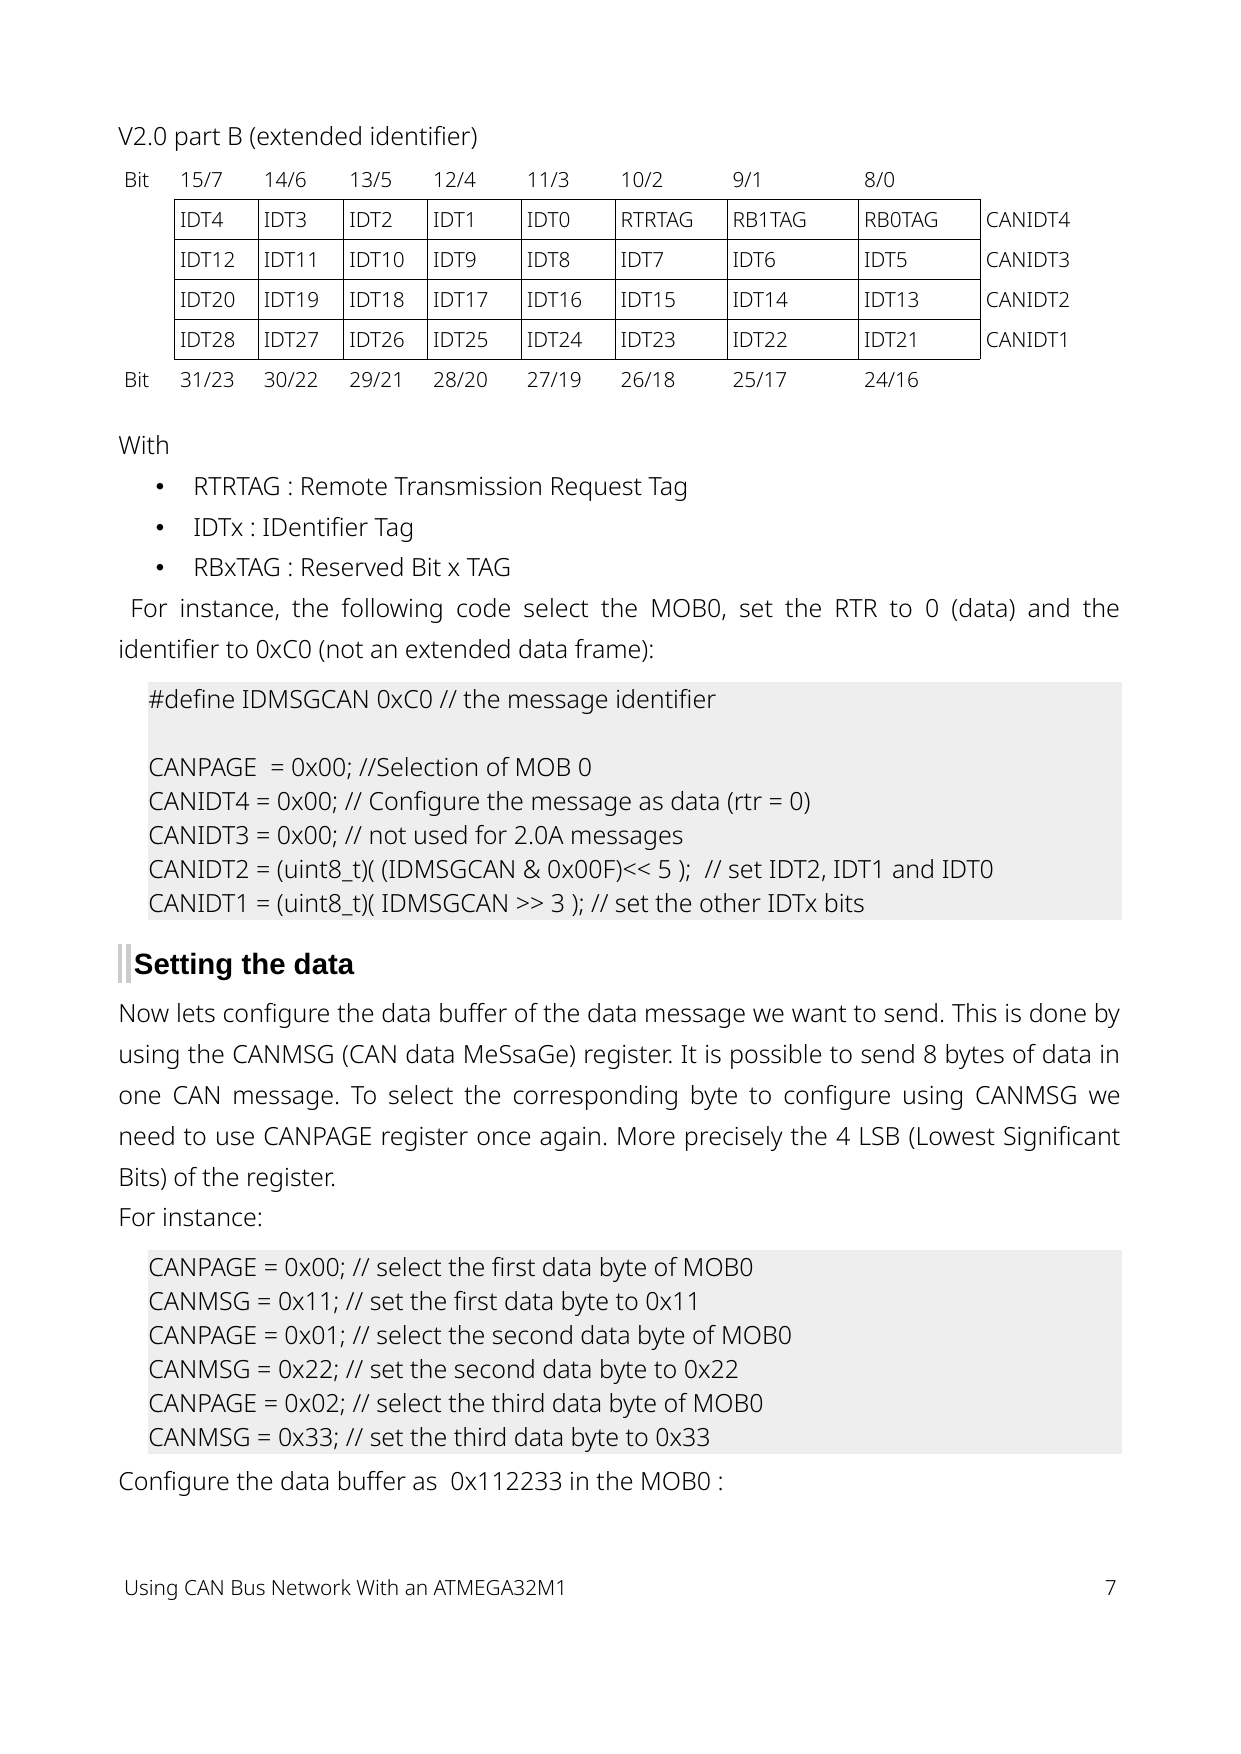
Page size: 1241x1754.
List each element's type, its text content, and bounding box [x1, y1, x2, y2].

table_cell IDT9 [428, 240, 521, 279]
table_cell Bit [118, 359, 174, 399]
text CANPAGE = 0x01; // select the second data byte of MOB0 [148, 1318, 1122, 1352]
table_header 12/4 [427, 159, 521, 199]
table_cell IDT21 [859, 320, 980, 359]
table_header 14/6 [258, 159, 343, 199]
table_cell [118, 199, 174, 239]
table_cell IDT23 [616, 320, 727, 359]
text CANPAGE = 0x00; // select the first data byte of MOB0 [148, 1250, 1122, 1284]
text For instance, the following code select the MOB0, set the RTR to 0 (data) and the identifier to 0xC0 (not an extended data frame): [118, 591, 1122, 666]
table_cell IDT19 [259, 280, 343, 319]
table_cell 30/22 [258, 360, 343, 399]
table_cell CANIDT4 [981, 199, 1122, 239]
table_header 13/5 [343, 159, 427, 199]
text CANMSG = 0x22; // set the second data byte to 0x22 [148, 1352, 1122, 1386]
table_cell 26/18 [615, 360, 727, 399]
table_header [980, 159, 1122, 199]
text V2.0 part B (extended identifier) [118, 118, 1122, 152]
list RBxTAG : Reserved Bit x TAG [156, 550, 1122, 584]
table_cell RB0TAG [859, 200, 980, 239]
table_cell IDT17 [428, 280, 521, 319]
table_cell 27/19 [521, 360, 615, 399]
table_cell IDT0 [522, 200, 615, 239]
table_cell 28/20 [427, 360, 521, 399]
table_cell IDT10 [344, 240, 427, 279]
table_cell CANIDT2 [981, 279, 1122, 319]
text For instance: [118, 1200, 1122, 1234]
table_cell IDT14 [728, 280, 858, 319]
table_cell 29/21 [343, 360, 427, 399]
table_cell IDT18 [344, 280, 427, 319]
table_header 8/0 [858, 159, 980, 199]
table_cell [118, 279, 174, 319]
text CANMSG = 0x33; // set the third data byte to 0x33 [148, 1420, 1122, 1454]
text CANPAGE = 0x02; // select the third data byte of MOB0 [148, 1386, 1122, 1420]
text CANIDT1 = (uint8_t)( IDMSGCAN >> 3 ); // set the other IDTx bits [148, 886, 1122, 920]
table_cell IDT8 [522, 240, 615, 279]
subtitle Setting the data [118, 943, 1122, 983]
table_cell RTRTAG [616, 200, 727, 239]
table_cell IDT25 [428, 320, 521, 359]
text #define IDMSGCAN 0xC0 // the message identifier [148, 682, 1122, 716]
table_cell IDT24 [522, 320, 615, 359]
table_cell IDT12 [175, 240, 258, 279]
table_cell 24/16 [858, 360, 980, 399]
table_cell IDT11 [259, 240, 343, 279]
table_cell IDT26 [344, 320, 427, 359]
table_cell IDT22 [728, 320, 858, 359]
table_cell IDT13 [859, 280, 980, 319]
text CANMSG = 0x11; // set the first data byte to 0x11 [148, 1284, 1122, 1318]
table_cell IDT3 [259, 200, 343, 239]
table_cell IDT1 [428, 200, 521, 239]
table_header Bit [118, 159, 174, 199]
table_cell IDT15 [616, 280, 727, 319]
text Configure the data buffer as 0x112233 in the MOB0 : [118, 1463, 1122, 1497]
table_cell CANIDT3 [981, 239, 1122, 279]
table_cell CANIDT1 [981, 319, 1122, 359]
list RTRTAG : Remote Transmission Request Tag [156, 468, 1122, 502]
table_header 11/3 [521, 159, 615, 199]
text With [118, 428, 1122, 462]
table_cell 25/17 [727, 360, 858, 399]
table_cell IDT7 [616, 240, 727, 279]
table_cell IDT5 [859, 240, 980, 279]
table_cell IDT20 [175, 280, 258, 319]
text Now lets configure the data buffer of the data message we want to send. This is done by using the CANMSG (CAN data MeSsaGe) register. It is possible to send 8 bytes of data in one CAN message. To select the corresponding byte to configure using CANMSG we need to use CANPAGE register once again. More precisely the 4 LSB (Lowest Significant Bits) of the register. [118, 996, 1122, 1193]
table_cell [980, 359, 1122, 399]
text CANIDT2 = (uint8_t)( (IDMSGCAN & 0x00F)<< 5 ); // set IDT2, IDT1 and IDT0 [148, 852, 1122, 886]
table_cell IDT28 [175, 320, 258, 359]
table_cell IDT6 [728, 240, 858, 279]
table_cell 31/23 [174, 360, 258, 399]
table_header 15/7 [174, 159, 258, 199]
table_header 10/2 [615, 159, 727, 199]
table_cell IDT27 [259, 320, 343, 359]
text CANPAGE = 0x00; //Selection of MOB 0 [148, 750, 1122, 784]
text CANIDT4 = 0x00; // Configure the message as data (rtr = 0) [148, 784, 1122, 818]
table_cell [118, 319, 174, 359]
list IDTx : IDentifier Tag [156, 509, 1122, 543]
table_cell [118, 239, 174, 279]
table_cell IDT2 [344, 200, 427, 239]
table_cell IDT4 [175, 200, 258, 239]
table_cell IDT16 [522, 280, 615, 319]
text CANIDT3 = 0x00; // not used for 2.0A messages [148, 818, 1122, 852]
table_header 9/1 [727, 159, 858, 199]
table_cell RB1TAG [728, 200, 858, 239]
